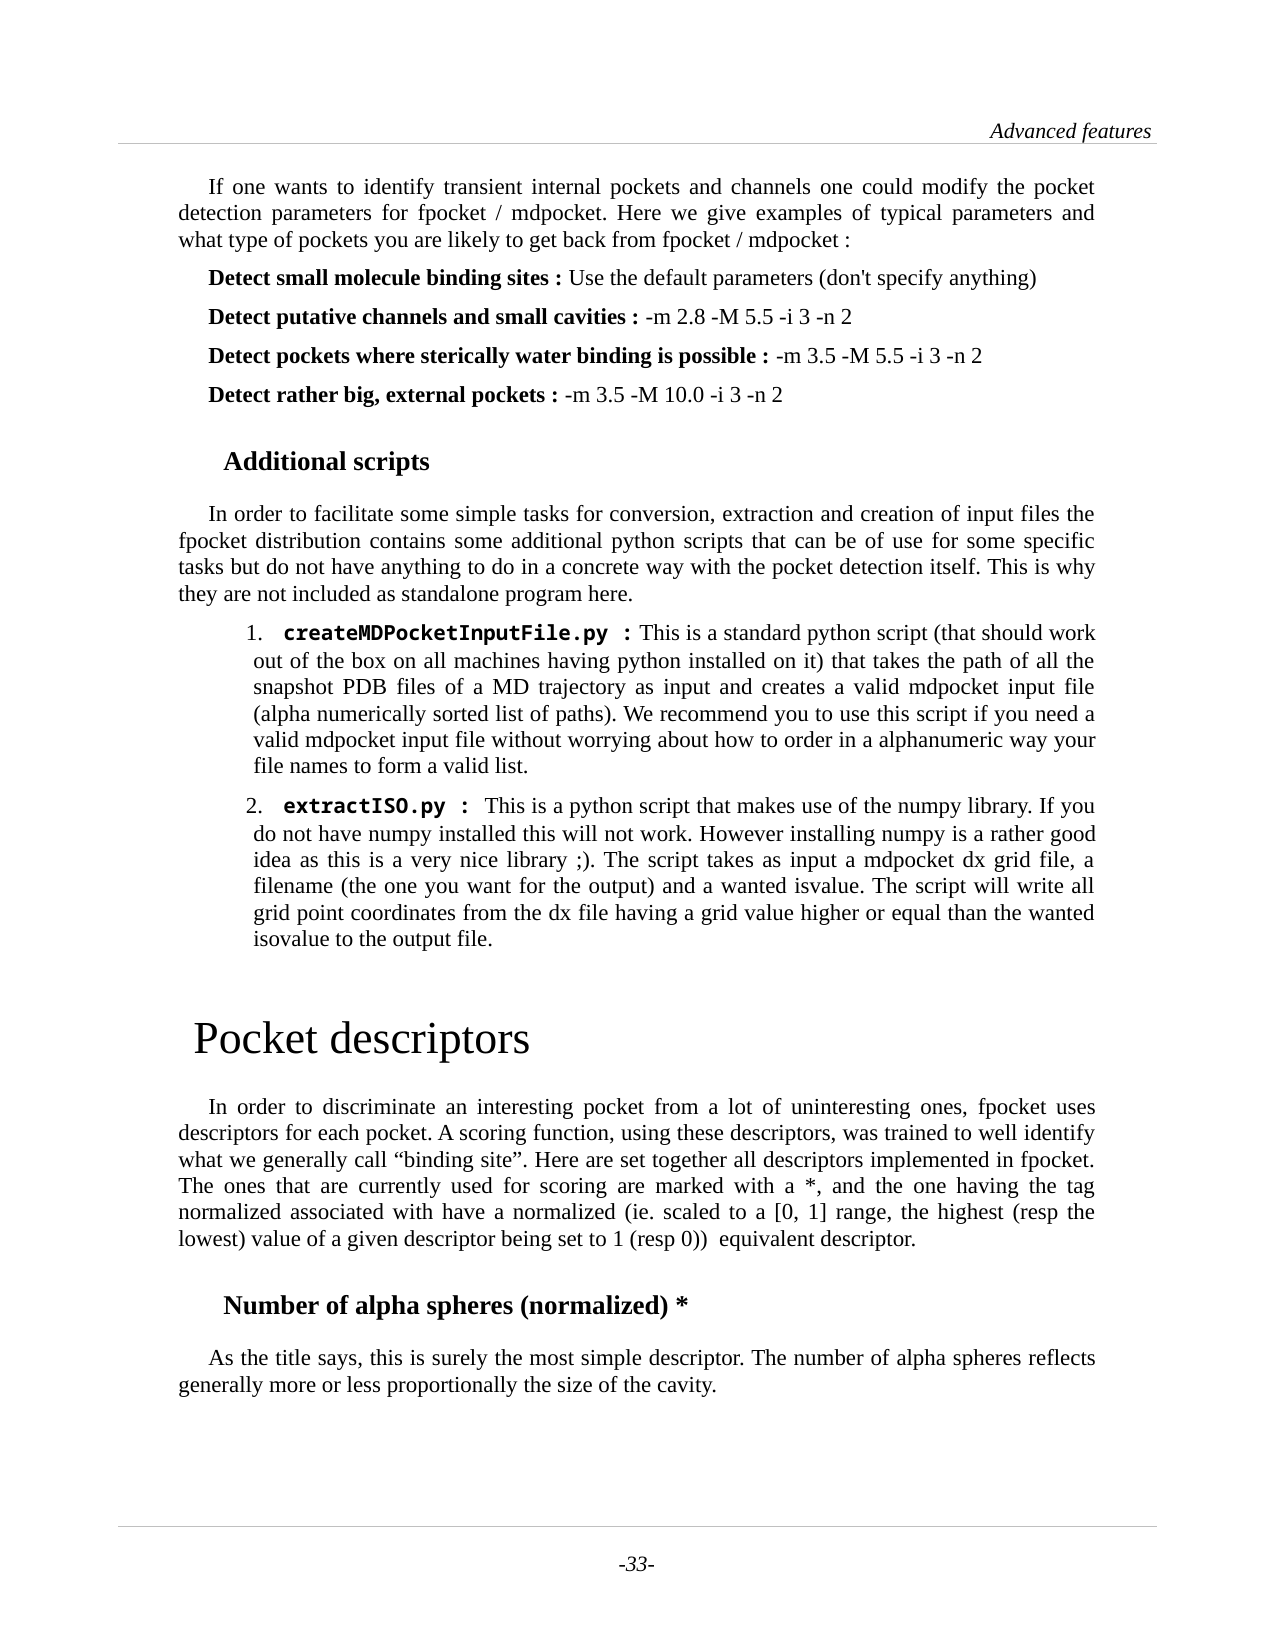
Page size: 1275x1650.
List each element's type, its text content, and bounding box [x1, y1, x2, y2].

text As the title says, this is surely the most simple descriptor. The number of alpha spheres reflects generally more or less proportionally the size of the cavity. [178, 1344, 1097, 1397]
list createMDPocketInputFile.py : This is a standard python script (that should work out of the box on all machines having python installed on it) that takes the path of all the snapshot PDB files of a MD trajectory as input and creates a valid mdpocket input file (alpha numerically sorted list of paths). We recommend you to use this script if you need a valid mdpocket input file without worrying about how to order in a alphanumeric way your file names to form a valid list. [216, 618, 1097, 779]
text In order to facilitate some simple tasks for conversion, extraction and creation of input files the fpocket distribution contains some additional python scripts that can be of use for some specific tasks but do not have anything to do in a concrete way with the pocket detection itself. This is why they are not included as standalone program here. [178, 501, 1097, 606]
text In order to discriminate an interesting pocket from a lot of uninteresting ones, fpocket uses descriptors for each pocket. A scoring function, using these descriptors, was trained to well identify what we generally call “binding site”. Here are set together all descriptors implemented in fpocket. The ones that are currently used for scoring are marked with a *, and the one having the tag normalized associated with have a normalized (ie. scaled to a [0, 1] range, the highest (resp the lowest) value of a given descriptor being set to 1 (resp 0)) equivalent descriptor. [178, 1093, 1097, 1251]
list extractISO.py : This is a python script that makes use of the numpy library. If you do not have numpy installed this will not work. However installing numpy is a rather good idea as this is a very nice library ;). The script takes as input a mdpocket dx grid file, a filename (the one you want for the output) and a wanted isvalue. The script will write all grid point coordinates from the dx file having a grid value higher or equal than the wanted isovalue to the output file. [216, 791, 1097, 951]
text Detect pockets where sterically water binding is possible : -m 3.5 -M 5.5 -i 3 -n 2 [178, 342, 1097, 368]
text Detect putative channels and small cavities : -m 2.8 -M 5.5 -i 3 -n 2 [178, 303, 1097, 330]
subtitle Additional scripts [223, 445, 1157, 477]
subtitle Number of alpha spheres (normalized) * [223, 1289, 1157, 1320]
text Detect rather big, external pockets : -m 3.5 -M 10.0 -i 3 -n 2 [178, 381, 1097, 407]
text If one wants to identify transient internal pockets and channels one could modify the pocket detection parameters for fpocket / mdpocket. Here we give examples of typical parameters and what type of pockets you are likely to get back from fpocket / mdpocket : [178, 173, 1097, 252]
subtitle Pocket descriptors [193, 1010, 1157, 1063]
text Detect small molecule binding sites : Use the default parameters (don't specify anything) [178, 264, 1097, 291]
